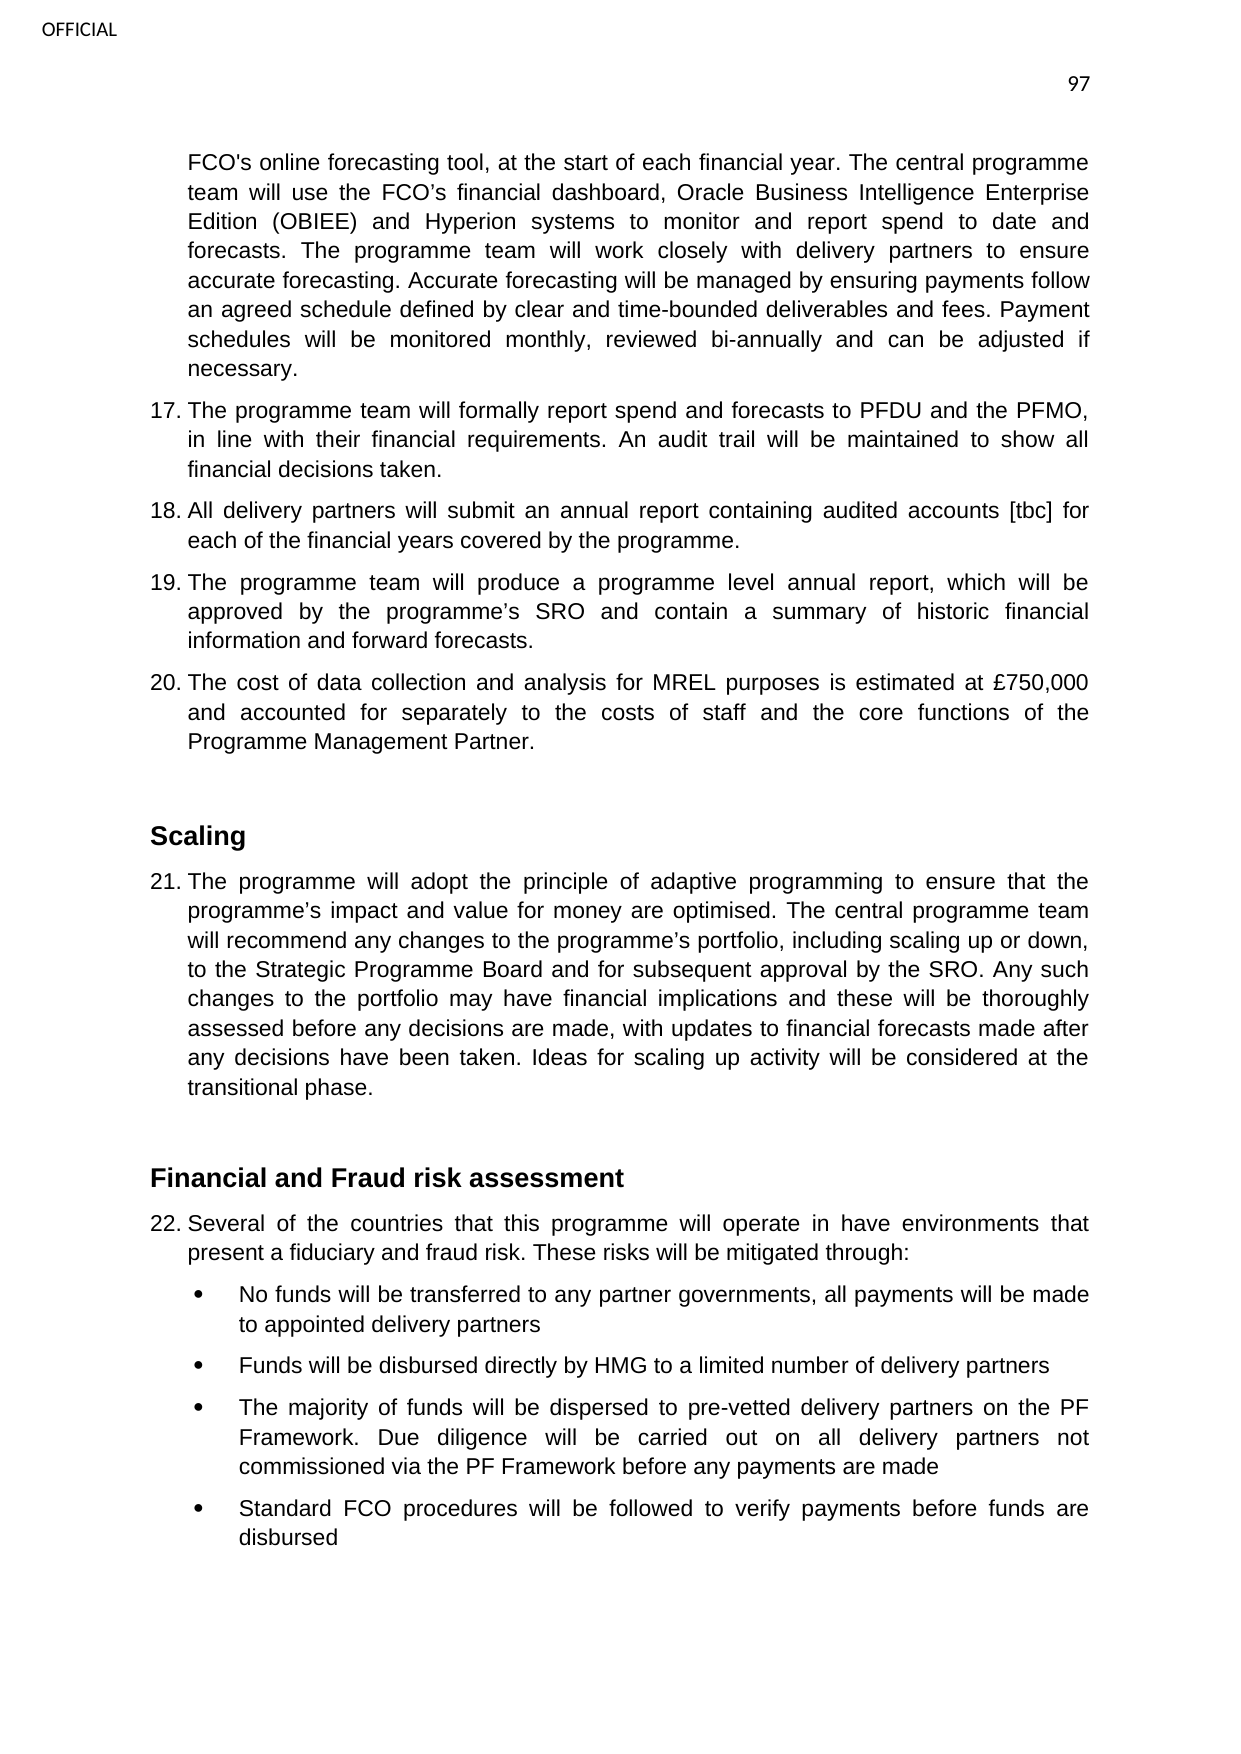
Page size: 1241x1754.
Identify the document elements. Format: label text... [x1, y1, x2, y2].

list The programme team will produce a programme level annual report, which will be approved by the programme’s SRO and contain a summary of historic financial information and forward forecasts. [150, 569, 1090, 654]
list Funds will be disbursed directly by HMG to a limited number of delivery partners [194, 1353, 1090, 1379]
list No funds will be transferred to any partner governments, all payments will be made to appointed delivery partners [194, 1282, 1090, 1337]
list The programme will adopt the principle of adaptive programming to ensure that the programme’s impact and value for money are optimised. The central programme team will recommend any changes to the programme’s portfolio, including scaling up or down, to the Strategic Programme Board and for subsequent approval by the SRO. Any such changes to the portfolio may have financial implications and these will be thoroughly assessed before any decisions are made, with updates to financial forecasts made after any decisions have been taken. Ideas for scaling up activity will be considered at the transitional phase. [150, 869, 1090, 1100]
subtitle Financial and Fraud risk assessment [150, 1163, 1090, 1194]
list Several of the countries that this programme will operate in have environments that present a fiduciary and fraud risk. These risks will be mitigated through: [150, 1211, 1090, 1266]
list The cost of data collection and analysis for MREL purposes is estimated at £750,000 and accounted for separately to the costs of staff and the core functions of the Programme Management Partner. [150, 670, 1090, 754]
list The majority of funds will be dispersed to pre-vetted delivery partners on the PF Framework. Due diligence will be carried out on all delivery partners not commissioned via the PF Framework before any payments are made [194, 1395, 1090, 1479]
list Standard FCO procedures will be followed to verify payments before funds are disbursed [194, 1496, 1090, 1551]
subtitle Scaling [150, 821, 1090, 852]
list The programme team will formally report spend and forecasts to PFDU and the PFMO, in line with their financial requirements. An audit trail will be maintained to show all financial decisions taken. [150, 397, 1090, 482]
list All delivery partners will submit an annual report containing audited accounts [tbc] for each of the financial years covered by the programme. [150, 498, 1090, 553]
list FCO's online forecasting tool, at the start of each financial year. The central programme team will use the FCO’s financial dashboard, Oracle Business Intelligence Enterprise Edition (OBIEE) and Hyperion systems to monitor and report spend to date and forecasts. The programme team will work closely with delivery partners to ensure accurate forecasting. Accurate forecasting will be managed by ensuring payments follow an agreed schedule defined by clear and time-bounded deliverables and fees. Payment schedules will be monitored monthly, reviewed bi-annually and can be adjusted if necessary. [150, 150, 1090, 381]
